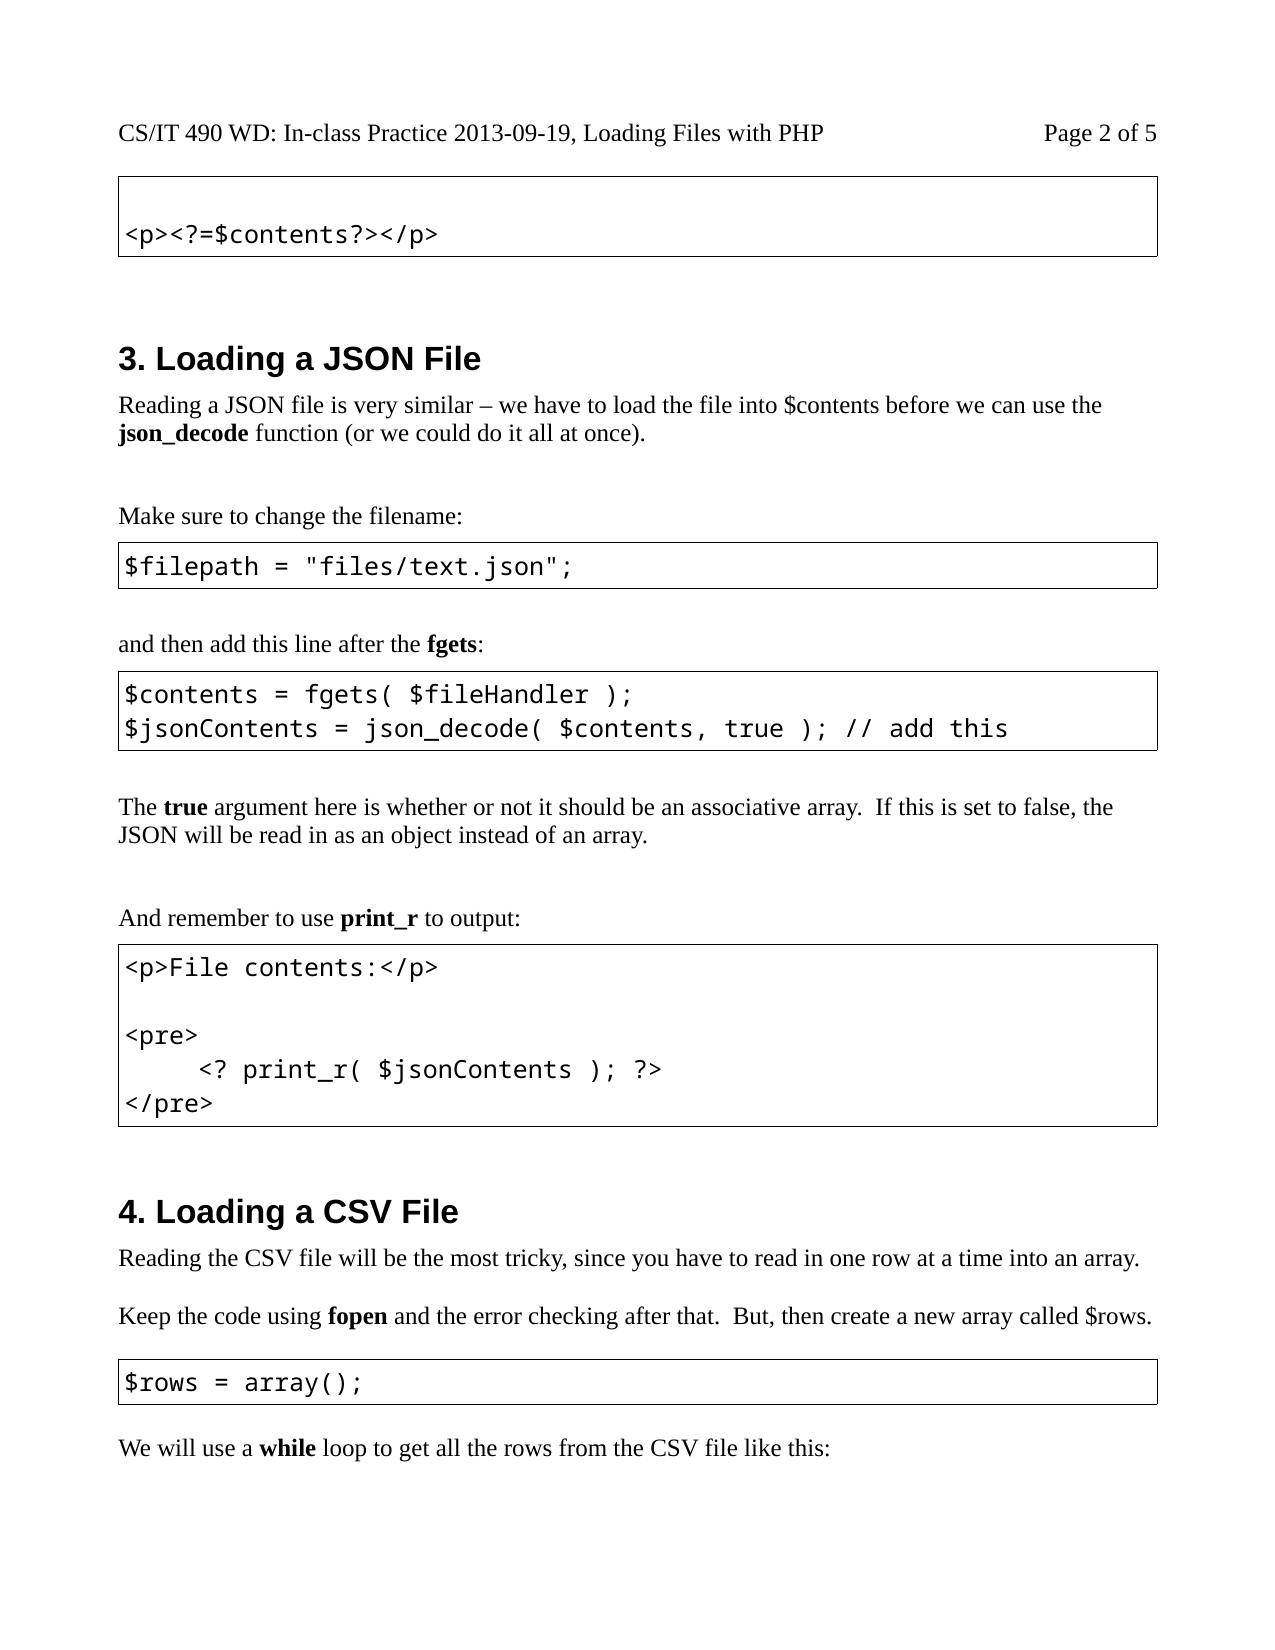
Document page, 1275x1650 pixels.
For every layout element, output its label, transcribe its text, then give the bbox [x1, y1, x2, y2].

text Reading the CSV file will be the most tricky, since you have to read in one row at a time into an array. [118, 1243, 1157, 1272]
table_header <p><?=$contents?></p> [119, 177, 1157, 256]
table_header $rows = array(); [119, 1360, 1157, 1404]
text And remember to use print_r to output: [118, 903, 1157, 932]
text Make sure to change the filename: [118, 501, 1157, 530]
text Keep the code using fopen and the error checking after that. But, then create a new array called $rows. [118, 1301, 1157, 1330]
text Reading a JSON file is very similar – we have to load the file into $contents before we can use the json_decode function (or we could do it all at once). [118, 390, 1157, 447]
table_header $filepath = "files/text.json"; [119, 543, 1157, 588]
table_header $contents = fgets( $fileHandler ); $jsonContents = json_decode( $contents, true ); // add this [119, 672, 1157, 750]
text The true argument here is whether or not it should be an associative array. If this is set to false, the JSON will be read in as an object instead of an array. [118, 792, 1157, 849]
subtitle 3. Loading a JSON File [118, 339, 1157, 377]
text and then add this line after the fgets: [118, 629, 1157, 658]
table_header <p>File contents:</p> <pre> <? print_r( $jsonContents ); ?> </pre> [119, 945, 1157, 1126]
subtitle 4. Loading a CSV File [118, 1192, 1157, 1231]
text We will use a while loop to get all the rows from the CSV file like this: [118, 1433, 1157, 1462]
